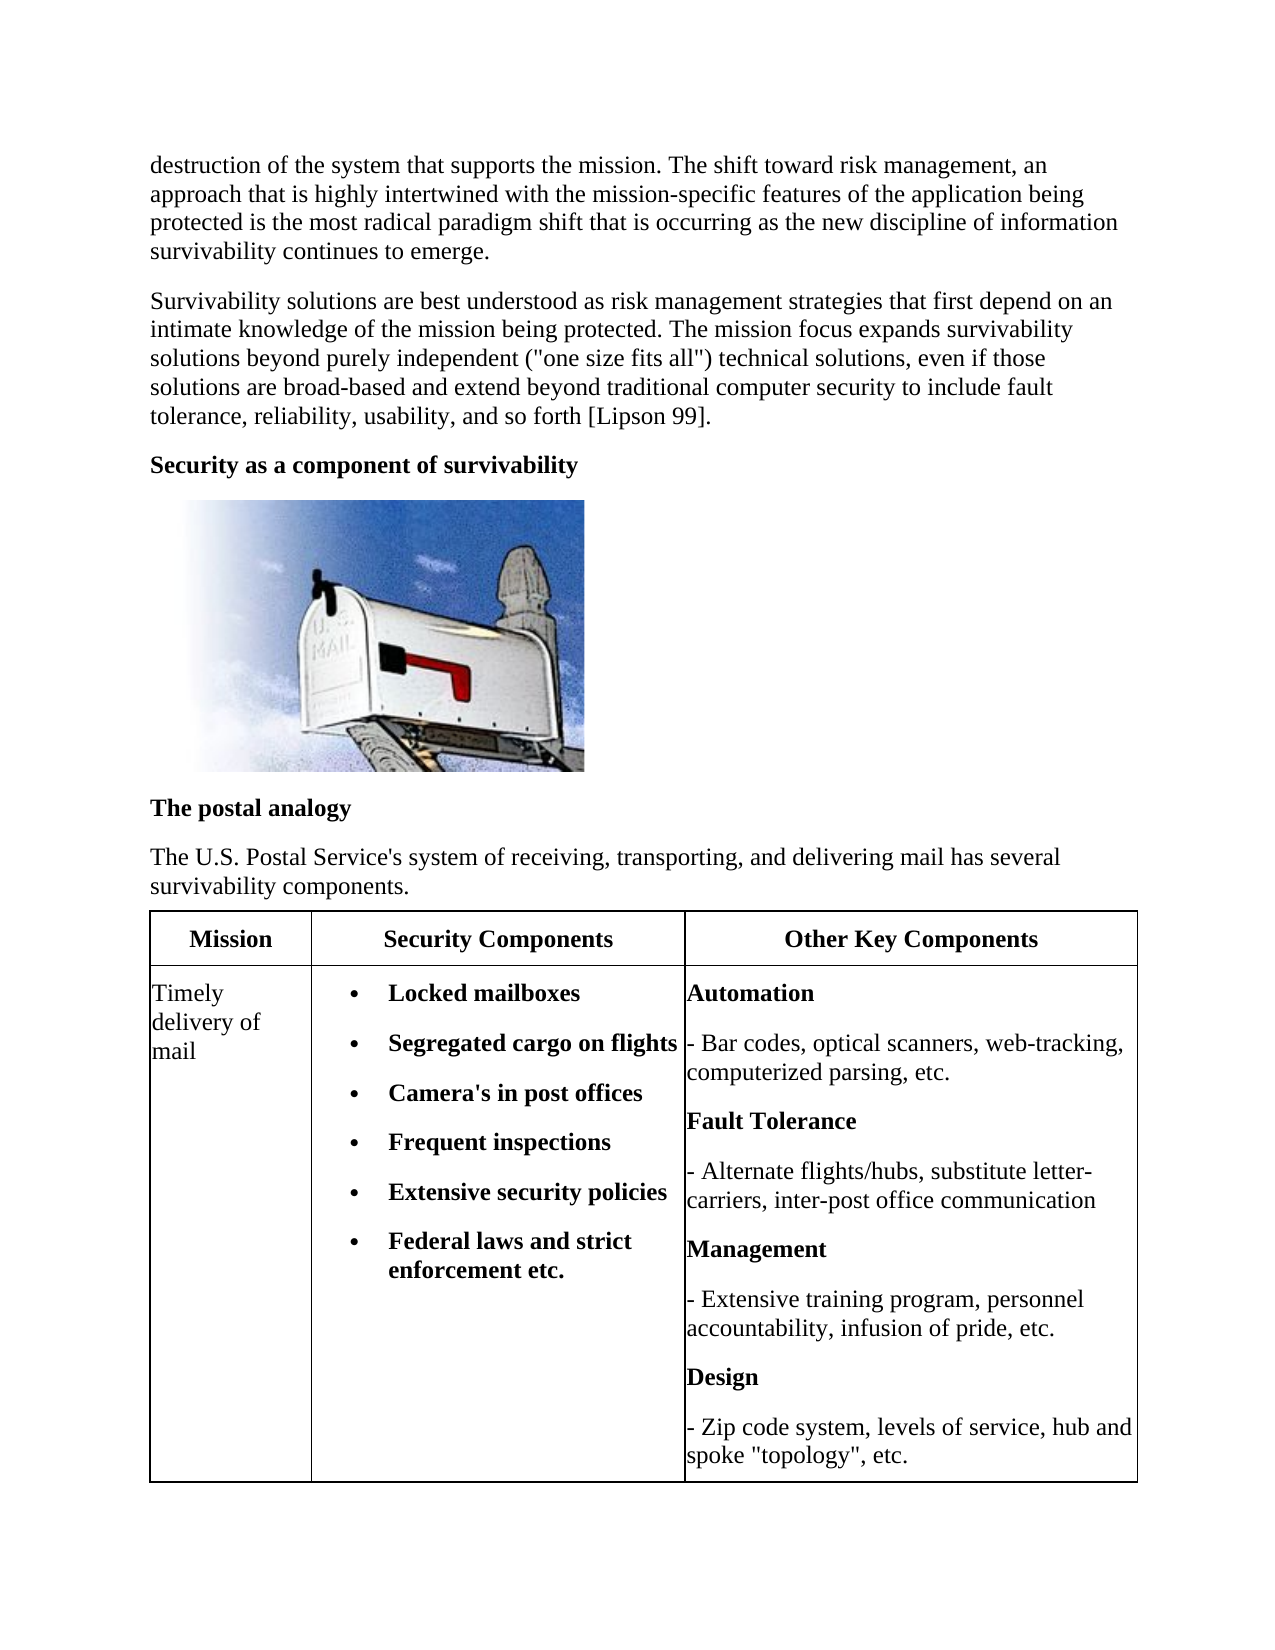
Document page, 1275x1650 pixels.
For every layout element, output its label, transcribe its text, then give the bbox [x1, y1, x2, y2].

text The postal analogy [150, 793, 1125, 821]
table_header Mission [151, 912, 311, 965]
text Survivability solutions are best understood as risk management strategies that first depend on an intimate knowledge of the mission being protected. The mission focus expands survivability solutions beyond purely independent ("one size fits all") technical solutions, even if those solutions are broad-based and extend beyond traditional computer security to include fault tolerance, reliability, usability, and so forth [Lipson 99]. [150, 286, 1125, 429]
table_header Other Key Components [686, 912, 1137, 965]
table_cell Locked mailboxes Segregated cargo on flights Camera's in post offices Frequent inspections Extensive security policies Federal laws and strict enforcement etc. [312, 966, 684, 1481]
text The U.S. Postal Service's system of receiving, transporting, and delivering mail has several survivability components. [150, 842, 1125, 900]
table_cell Automation - Bar codes, optical scanners, web-tracking, computerized parsing, etc. Fault Tolerance - Alternate flights/hubs, substitute letter-carriers, inter-post office communication Management - Extensive training program, personnel accountability, infusion of pride, etc. Design - Zip code system, levels of service, hub and spoke "topology", etc. [686, 966, 1137, 1481]
text destruction of the system that supports the mission. The shift toward risk management, an approach that is highly intertwined with the mission-specific features of the application being protected is the most radical paradigm shift that is occurring as the new discipline of information survivability continues to emerge. [150, 150, 1125, 265]
text Security as a component of survivability [150, 450, 1125, 479]
table_header Security Components [312, 912, 684, 965]
table_cell Timely delivery of mail [151, 966, 311, 1481]
